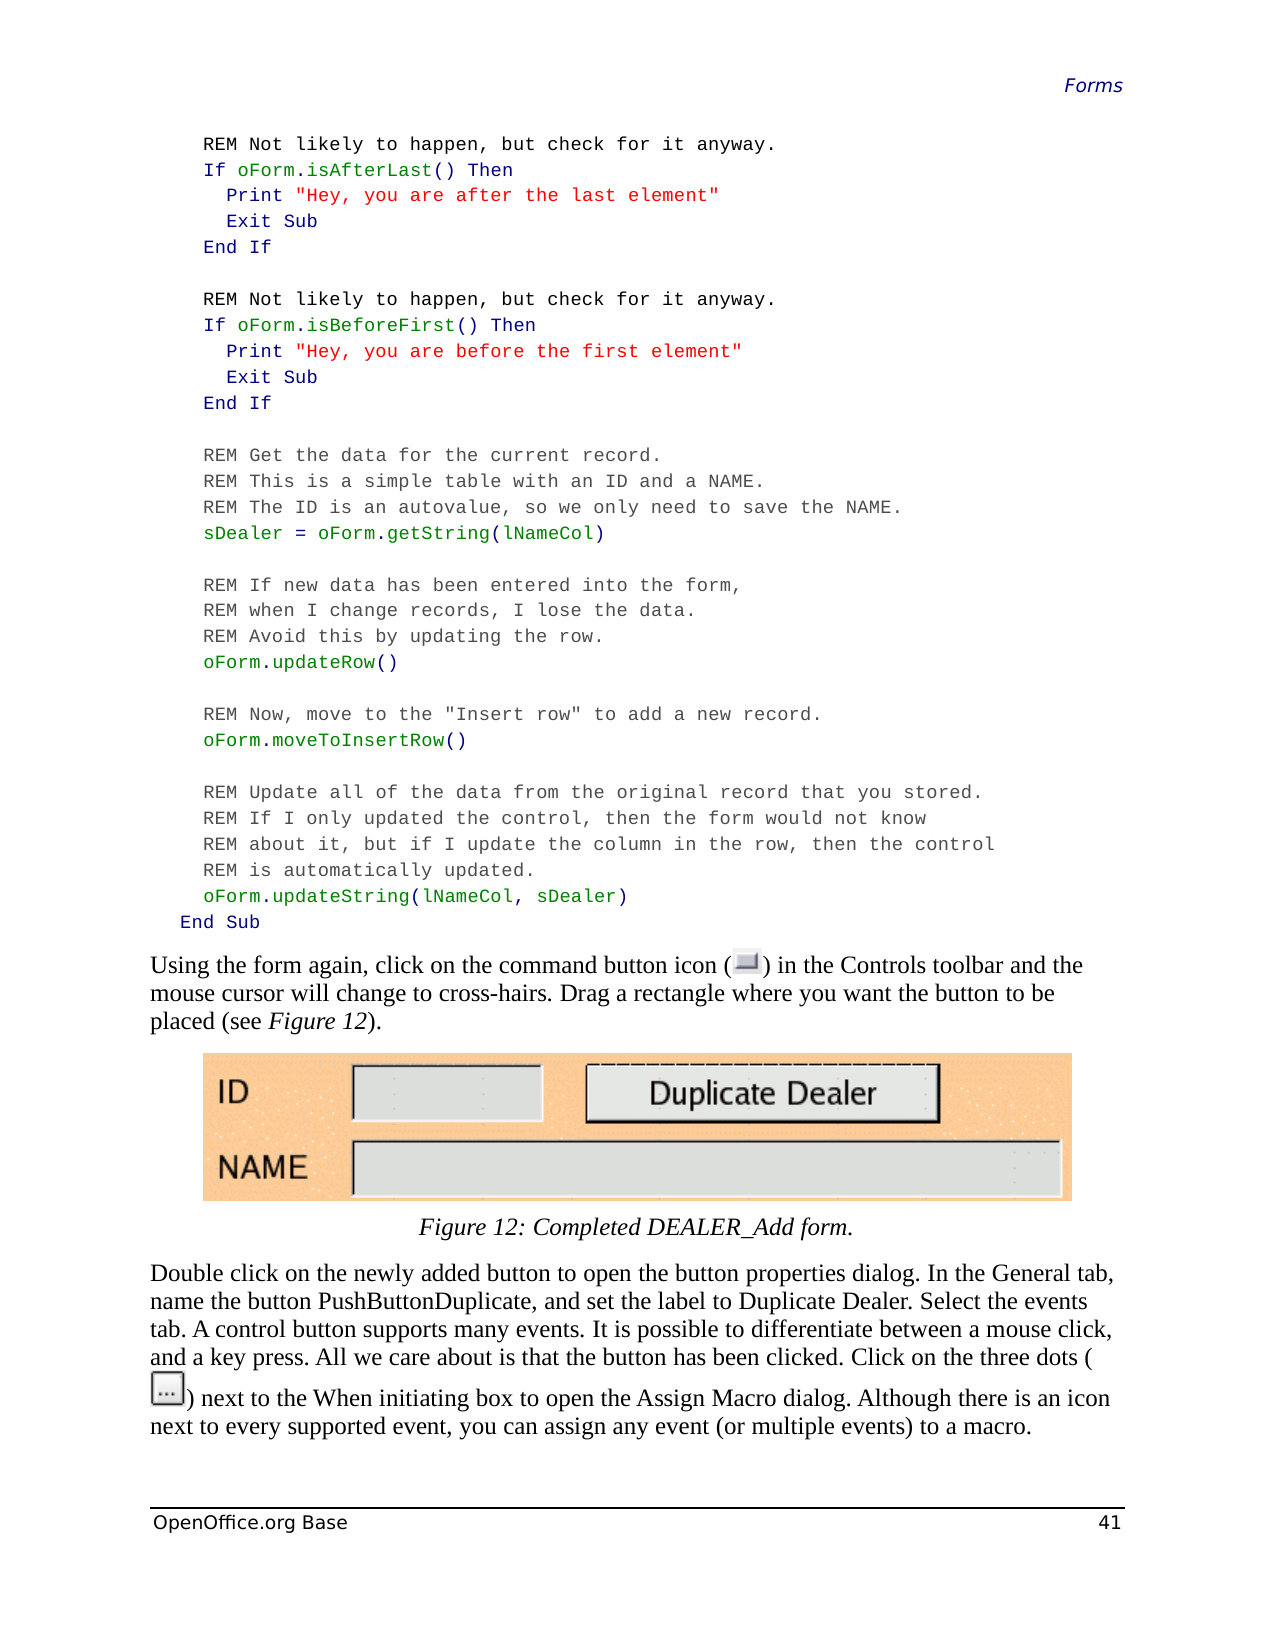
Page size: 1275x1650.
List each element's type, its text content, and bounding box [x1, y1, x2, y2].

text REM Not likely to happen, but check for it anyway. [180, 134, 1125, 155]
text REM Not likely to happen, but check for it anyway. [180, 289, 1125, 311]
text If oForm.isAfterLast() Then [180, 160, 1125, 181]
text REM Now, move to the "Insert row" to add a new record. [180, 704, 1125, 726]
text REM Avoid this by updating the row. [180, 627, 1125, 648]
text Exit Sub [180, 212, 1125, 233]
text REM about it, but if I update the column in the row, then the control [180, 834, 1125, 856]
text Using the form again, click on the command button icon () in the Controls toolbar and the mouse cursor will change to cross-hairs. Drag a rectangle where you want the button to be placed (see Figure 12). [150, 948, 1125, 1035]
picture [732, 948, 763, 974]
text sDealer = oForm.getString(lNameCol) [180, 523, 1125, 544]
text REM This is a simple table with an ID and a NAME. [180, 471, 1125, 493]
text REM Update all of the data from the original record that you stored. [180, 782, 1125, 804]
text REM If I only updated the control, then the form would not know [180, 808, 1125, 830]
picture [150, 1370, 186, 1407]
text If oForm.isBeforeFirst() Then [180, 316, 1125, 337]
text oForm.updateString(lNameCol, sDealer) [180, 886, 1125, 908]
text End If [180, 238, 1125, 259]
text REM If new data has been entered into the form, [180, 575, 1125, 596]
picture [203, 1053, 1072, 1201]
text Double click on the newly added button to open the button properties dialog. In the General tab, name the button PushButtonDuplicate, and set the label to Duplicate Dealer. Select the events tab. A control button supports many events. It is possible to differentiate between a mouse click, and a key press. All we care about is that the button has been clicked. Click on the three dots () next to the When initiating box to open the Assign Macro dialog. Although there is an icon next to every supported event, you can assign any event (or multiple events) to a macro. [150, 1259, 1125, 1440]
text End If [180, 393, 1125, 415]
text Print "Hey, you are after the last element" [180, 186, 1125, 207]
text REM when I change records, I lose the data. [180, 601, 1125, 622]
text oForm.moveToInsertRow() [180, 731, 1125, 752]
text Figure 12: Completed DEALER_Add form. [203, 1201, 1072, 1240]
text End Sub [180, 912, 1125, 933]
text oForm.updateRow() [180, 653, 1125, 674]
text Print "Hey, you are before the first element" [180, 341, 1125, 363]
text Exit Sub [180, 367, 1125, 389]
text REM Get the data for the current record. [180, 445, 1125, 467]
text REM The ID is an autovalue, so we only need to save the NAME. [180, 497, 1125, 518]
text REM is automatically updated. [180, 860, 1125, 882]
